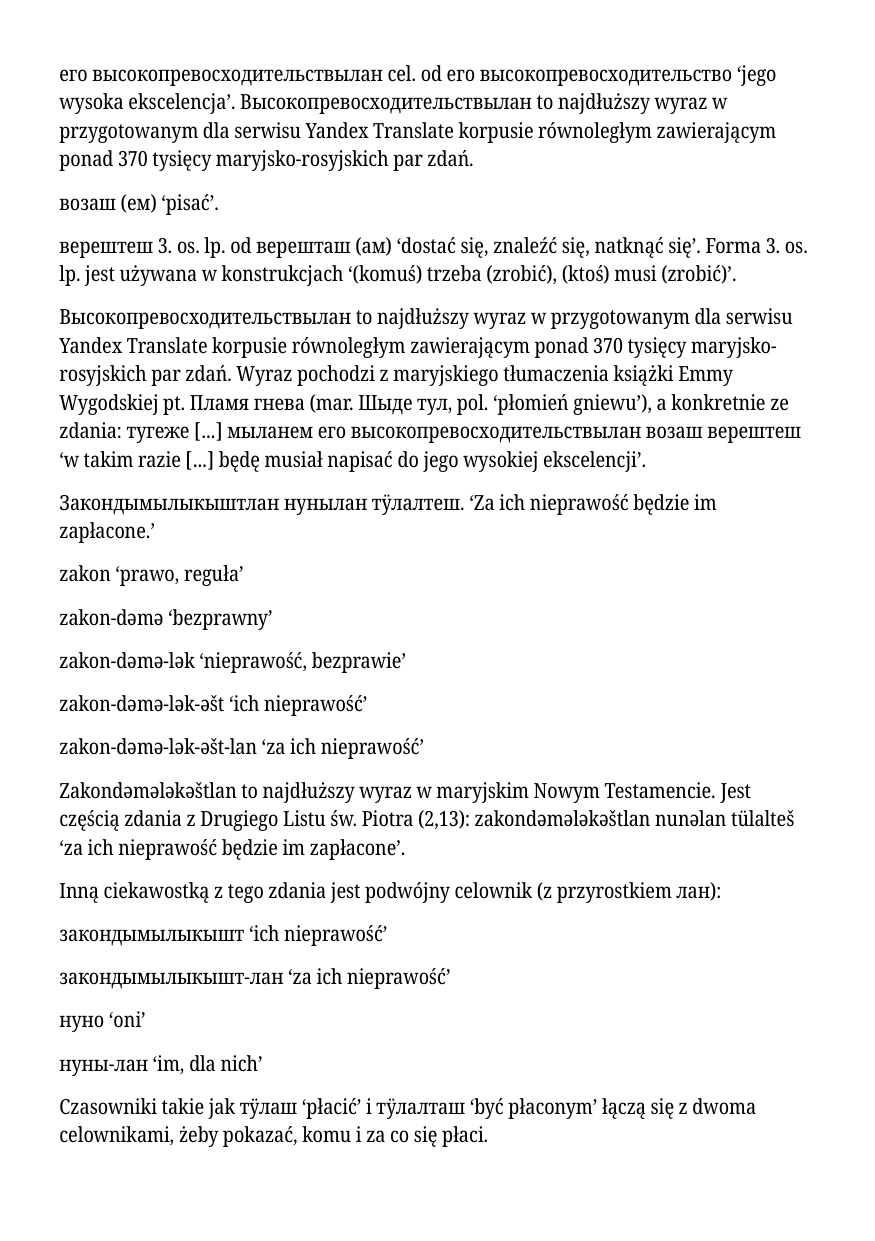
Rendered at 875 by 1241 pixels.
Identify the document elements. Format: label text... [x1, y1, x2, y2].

text Закондымылыкыштлан нунылан тӱлалтеш. ‘Za ich nieprawość będzie im zapłacone.’ [59, 488, 815, 545]
text zakon-dəmə-lək ‘nieprawość, bezprawie’ [59, 646, 815, 674]
text нуно ‘oni’ [59, 1006, 815, 1034]
text закондымылыкышт ‘ich nieprawość’ [59, 919, 815, 947]
text Inną ciekawostką z tego zdania jest podwójny celownik (z przyrostkiem лан): [59, 876, 815, 904]
text Zakondəmələkəštlan to najdłuższy wyraz w maryjskim Nowym Testamencie. Jest częścią zdania z Drugiego Listu św. Piotra (2,13): zakondəmələkəštlan nunəlan tülalteš ‘za ich nieprawość będzie im zapłacone’. [59, 776, 815, 861]
text верештеш 3. os. lp. od верешташ (ам) ‘dostać się, znaleźć się, natknąć się’. Forma 3. os. lp. jest używana w konstrukcjach ‘(komuś) trzeba (zrobić), (ktoś) musi (zrobić)’. [59, 231, 815, 288]
text нуны-лан ‘im, dla nich’ [59, 1049, 815, 1077]
text закондымылыкышт-лан ‘za ich nieprawość’ [59, 962, 815, 991]
text zakon-dəmə-lək-əšt ‘ich nieprawość’ [59, 689, 815, 718]
text его высокопревосходительствылан cel. od его высокопревосходительство ‘jego wysoka ekscelencja’. Высокопревосходительствылан to najdłuższy wyraz w przygotowanym dla serwisu Yandex Translate korpusie równoległym zawierającym ponad 370 tysięcy maryjsko-rosyjskich par zdań. [59, 59, 815, 173]
text Czasowniki takie jak тӱлаш ‘płacić’ i тӱлалташ ‘być płaconym’ łączą się z dwoma celownikami, żeby pokazać, komu i za co się płaci. [59, 1092, 815, 1149]
text zakon-dəmə-lək-əšt-lan ‘za ich nieprawość’ [59, 732, 815, 761]
text возаш (ем) ‘pisać’. [59, 188, 815, 216]
text Высокопревосходительствылан to najdłuższy wyraz w przygotowanym dla serwisu Yandex Translate korpusie równoległym zawierającym ponad 370 tysięcy maryjsko-rosyjskich par zdań. Wyraz pochodzi z maryjskiego tłumaczenia książki Emmy Wygodskiej pt. Пламя гнева (mar. Шыде тул, pol. ‘płomień gniewu’), a konkretnie ze zdania: тугеже […] мыланем его высокопревосходительствылан возаш верештеш ‘w takim razie […] będę musiał napisać do jego wysokiej ekscelencji’. [59, 302, 815, 473]
text zakon-dəmə ‘bezprawny’ [59, 603, 815, 631]
text zakon ‘prawo, reguła’ [59, 559, 815, 588]
